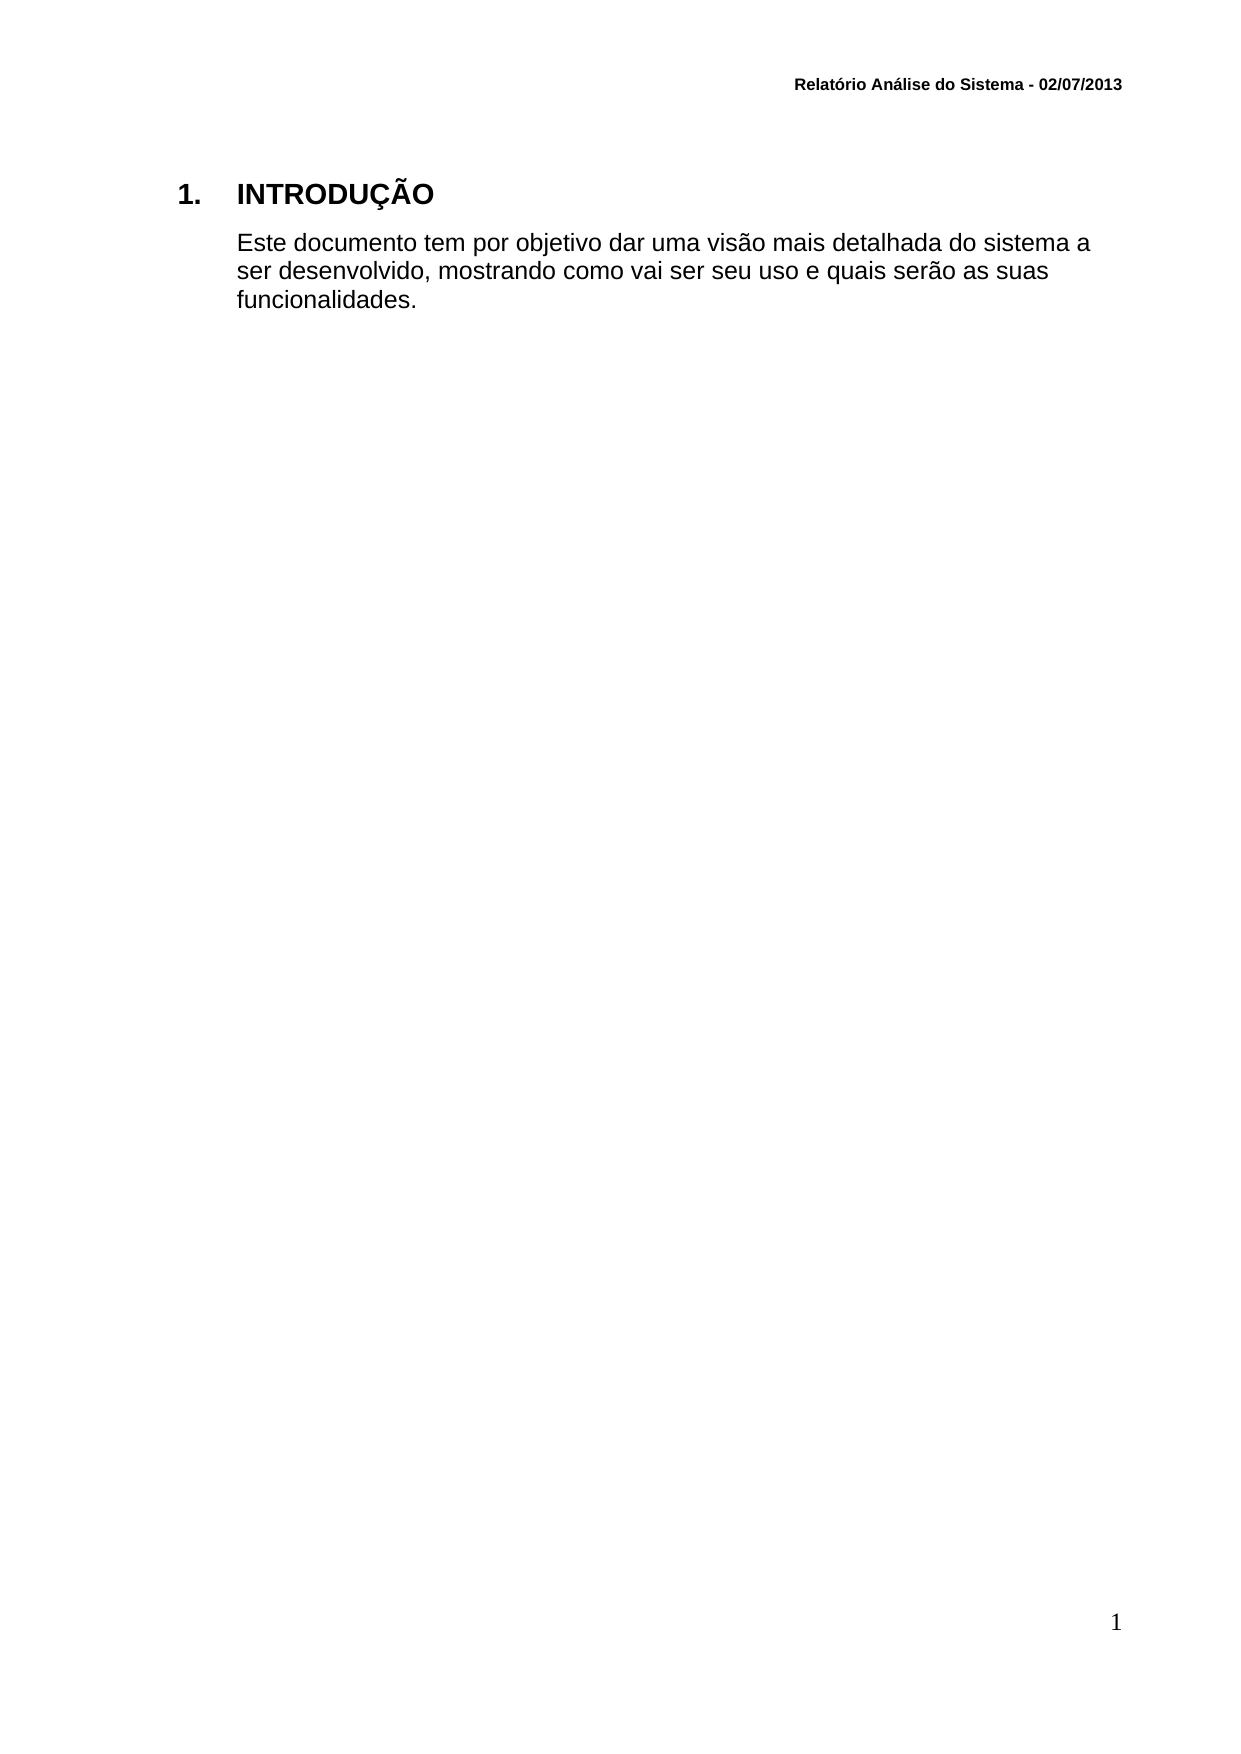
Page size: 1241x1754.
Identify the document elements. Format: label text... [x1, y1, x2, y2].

text Este documento tem por objetivo dar uma visão mais detalhada do sistema a ser desenvolvido, mostrando como vai ser seu uso e quais serão as suas funcionalidades. [237, 227, 1122, 314]
subtitle INTRODUÇÃO [177, 177, 1122, 211]
